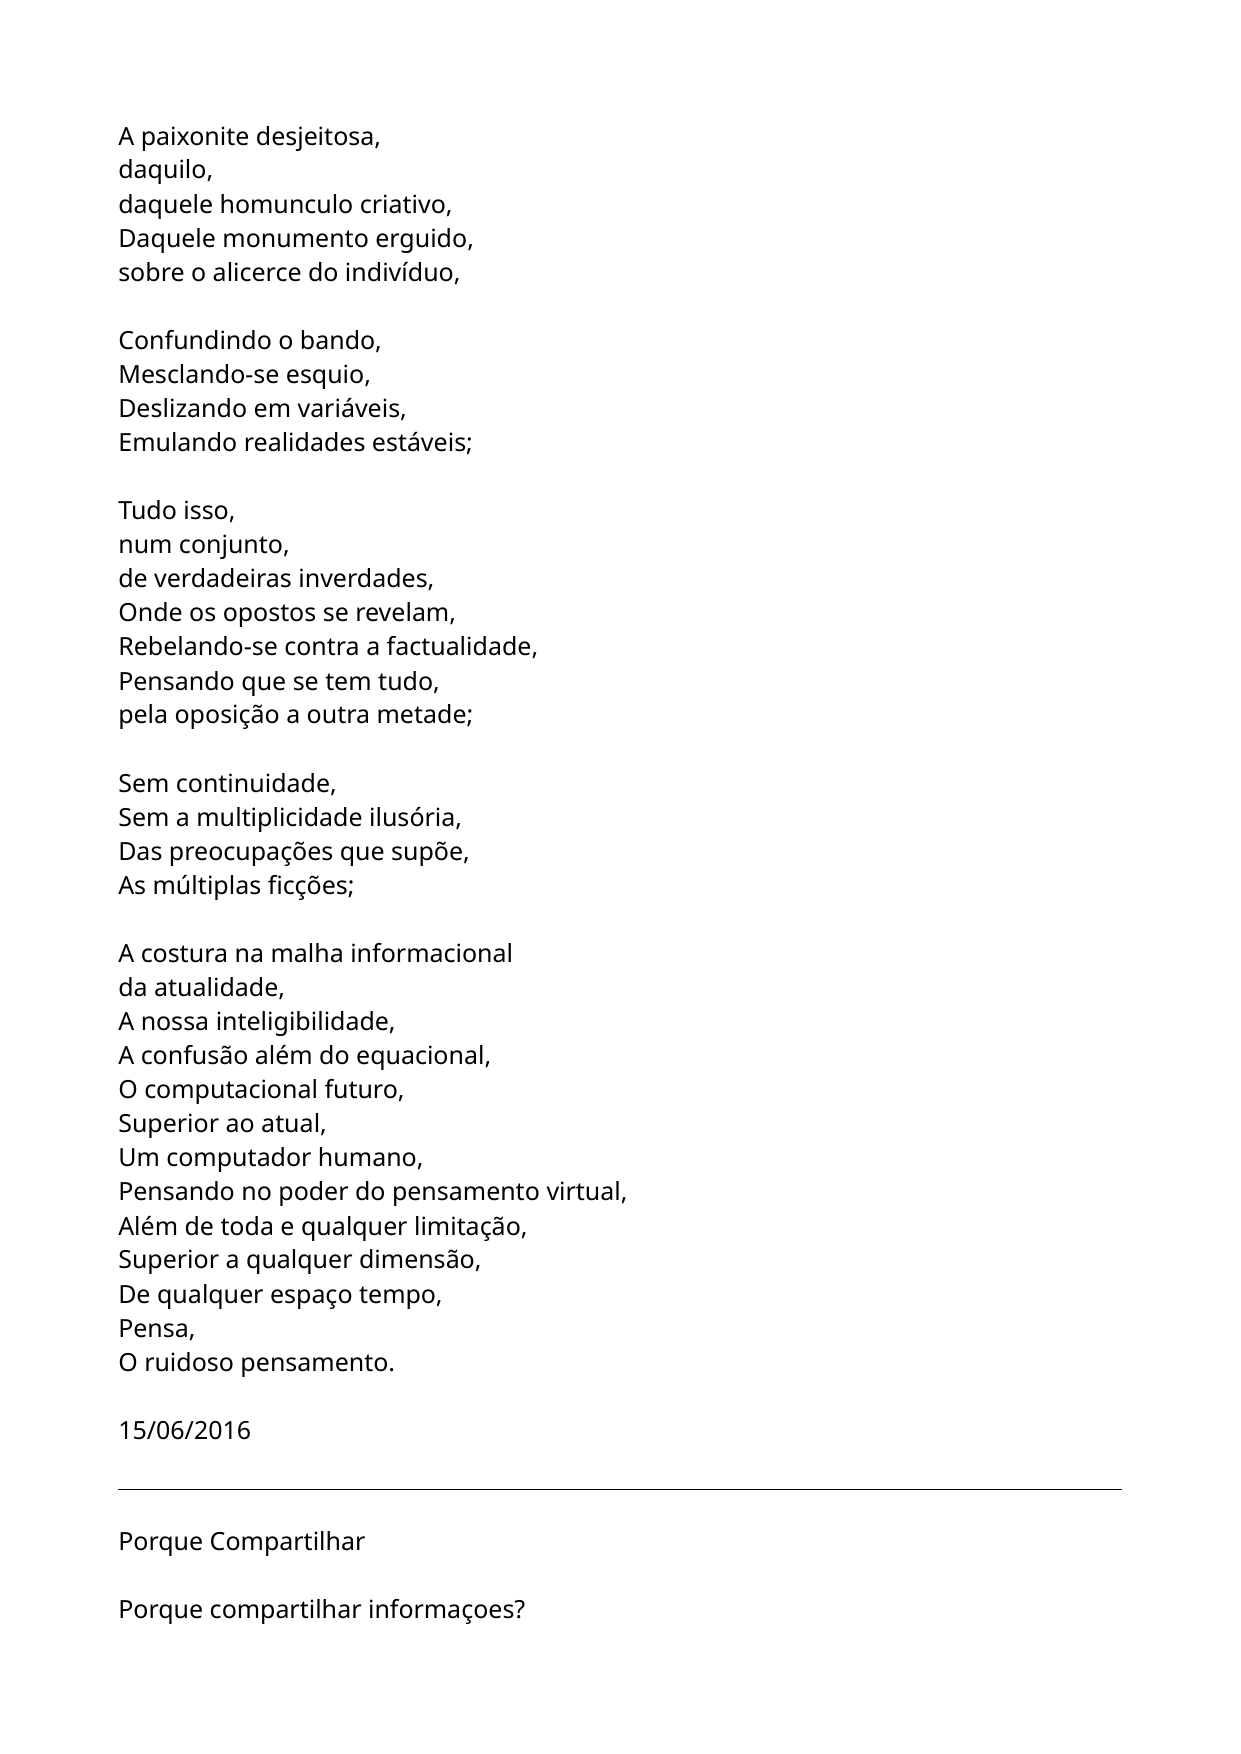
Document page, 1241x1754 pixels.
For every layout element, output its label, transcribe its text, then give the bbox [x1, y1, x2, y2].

text As múltiplas ficções; [118, 867, 1122, 902]
text Tudo isso, [118, 493, 1122, 527]
text Das preocupações que supõe, [118, 833, 1122, 867]
text Pensa, [118, 1310, 1122, 1344]
text Superior ao atual, [118, 1106, 1122, 1140]
text A costura na malha informacional [118, 936, 1122, 970]
text Confundindo o bando, [118, 322, 1122, 357]
text Porque Compartilhar [118, 1523, 1122, 1558]
text A nossa inteligibilidade, [118, 1004, 1122, 1038]
text Onde os opostos se revelam, [118, 595, 1122, 629]
text Pensando no poder do pensamento virtual, [118, 1174, 1122, 1208]
text Sem a multiplicidade ilusória, [118, 799, 1122, 833]
text pela oposição a outra metade; [118, 697, 1122, 731]
text Daquele monumento erguido, [118, 220, 1122, 254]
text A confusão além do equacional, [118, 1038, 1122, 1072]
text Um computador humano, [118, 1140, 1122, 1174]
text Superior a qualquer dimensão, [118, 1242, 1122, 1276]
text Rebelando-se contra a factualidade, [118, 629, 1122, 663]
text Sem continuidade, [118, 765, 1122, 799]
text de verdadeiras inverdades, [118, 561, 1122, 595]
text sobre o alicerce do indivíduo, [118, 254, 1122, 288]
text Além de toda e qualquer limitação, [118, 1208, 1122, 1242]
text 15/06/2016 [118, 1412, 1122, 1447]
text O ruidoso pensamento. [118, 1344, 1122, 1378]
text Porque compartilhar informaçoes? [118, 1592, 1122, 1626]
text daquele homunculo criativo, [118, 186, 1122, 220]
text A paixonite desjeitosa, [118, 118, 1122, 152]
text O computacional futuro, [118, 1072, 1122, 1106]
text da atualidade, [118, 970, 1122, 1004]
text Deslizando em variáveis, [118, 391, 1122, 425]
text num conjunto, [118, 527, 1122, 561]
text Emulando realidades estáveis; [118, 425, 1122, 459]
text De qualquer espaço tempo, [118, 1276, 1122, 1310]
text Pensando que se tem tudo, [118, 663, 1122, 697]
text Mesclando-se esquio, [118, 357, 1122, 391]
text daquilo, [118, 152, 1122, 186]
